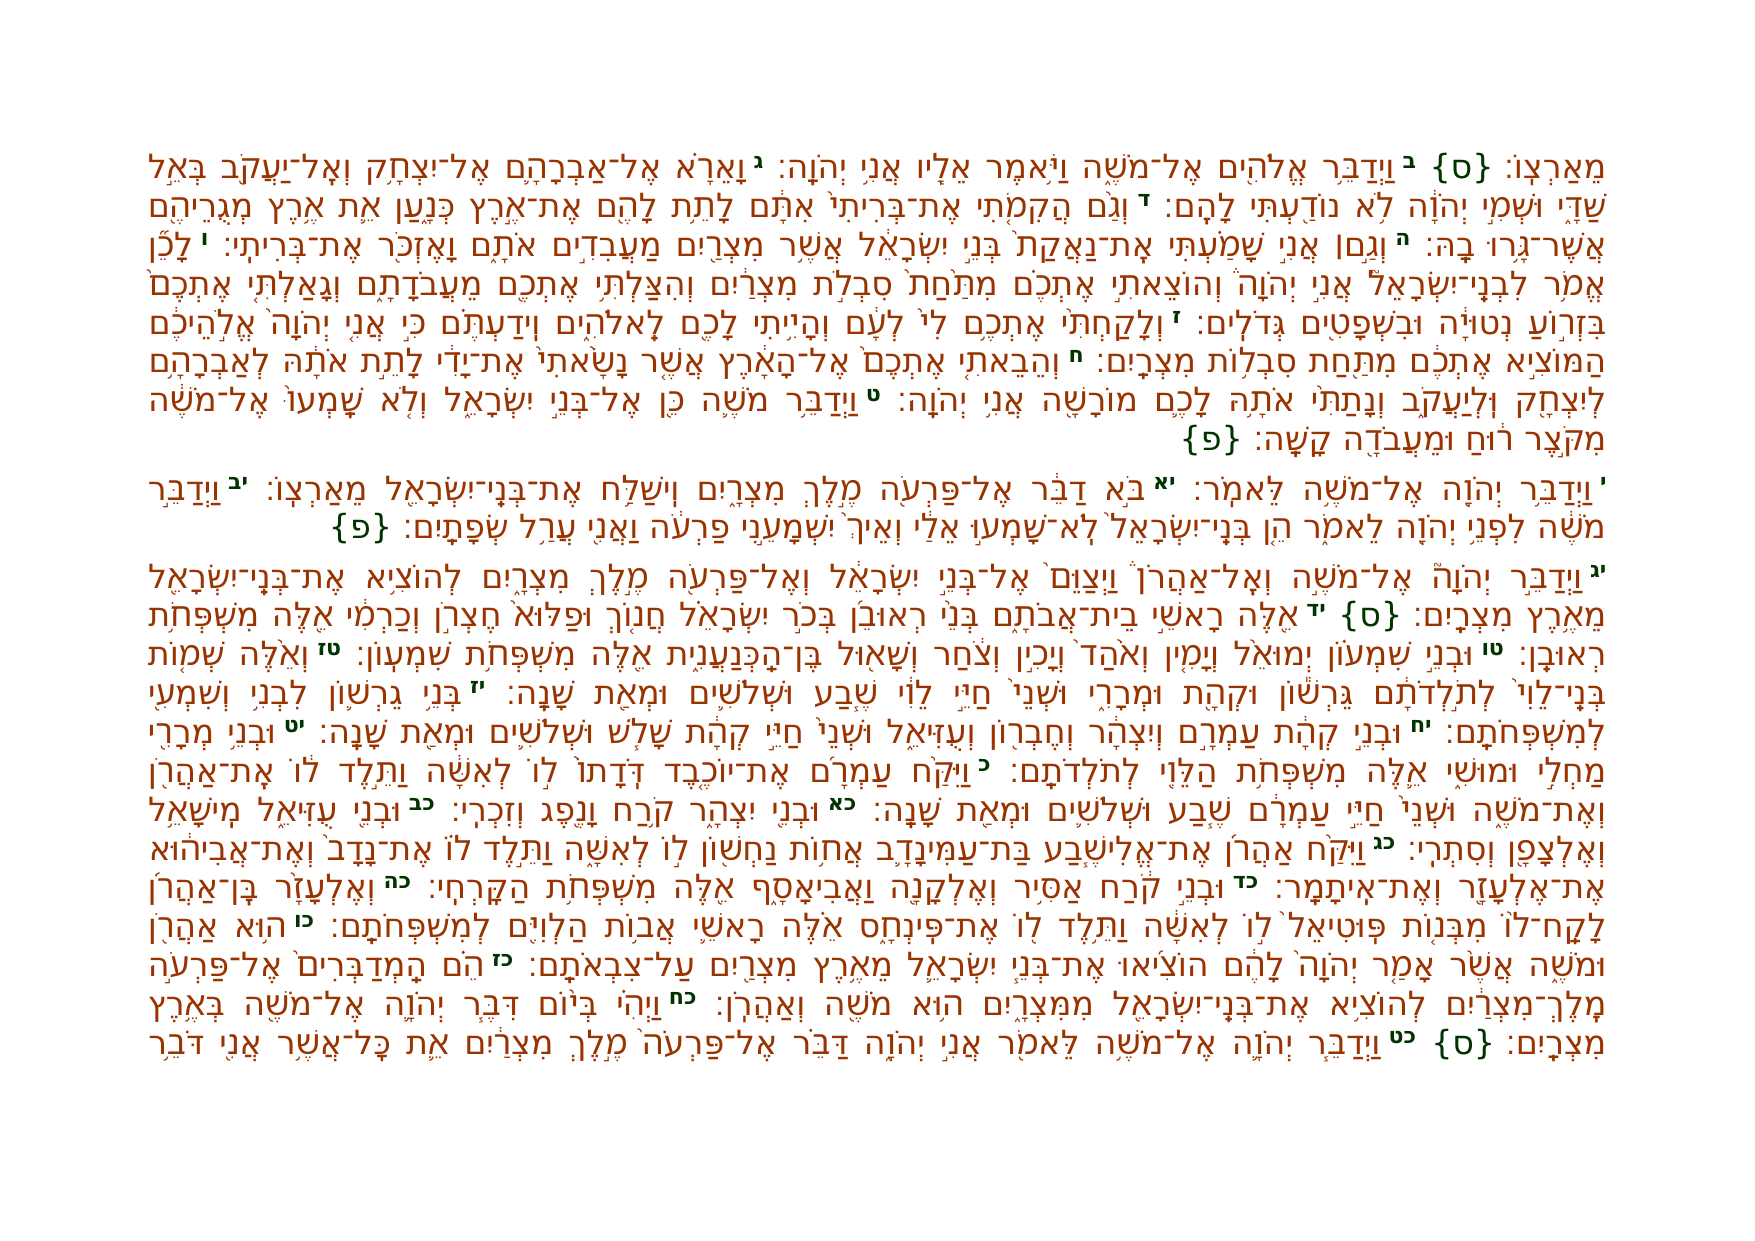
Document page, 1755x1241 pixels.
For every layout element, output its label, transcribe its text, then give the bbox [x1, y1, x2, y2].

text מֵאַרְצֽוֹ׃ {ס} ב וַיְדַבֵּ֥ר אֱלֹהִ֖ים אֶל־מֹשֶׁ֑ה וַיֹּ֥אמֶר אֵלָ֖יו אֲנִ֥י יְהֹוָֽה׃ ג וָאֵרָ֗א אֶל־אַבְרָהָ֛ם אֶל־יִצְחָ֥ק וְאֶֽל־יַעֲקֹ֖ב בְּאֵ֣ל שַׁדָּ֑י וּשְׁמִ֣י יְהֹוָ֔ה לֹ֥א נוֹדַ֖עְתִּי לָהֶֽם׃ ד וְגַ֨ם הֲקִמֹ֤תִי אֶת־בְּרִיתִי֙ אִתָּ֔ם לָתֵ֥ת לָהֶ֖ם אֶת־אֶ֣רֶץ כְּנָ֑עַן אֵ֛ת אֶ֥רֶץ מְגֻרֵיהֶ֖ם אֲשֶׁר־גָּ֥רוּ בָֽהּ׃ ה וְגַ֣ם׀ אֲנִ֣י שָׁמַ֗עְתִּי אֶֽת־נַאֲקַת֙ בְּנֵ֣י יִשְׂרָאֵ֔ל אֲשֶׁ֥ר מִצְרַ֖יִם מַעֲבִדִ֣ים אֹתָ֑ם וָאֶזְכֹּ֖ר אֶת־בְּרִיתִֽי׃ ו לָכֵ֞ן אֱמֹ֥ר לִבְנֵֽי־יִשְׂרָאֵל֮ אֲנִ֣י יְהֹוָה֒ וְהוֹצֵאתִ֣י אֶתְכֶ֗ם מִתַּ֙חַת֙ סִבְלֹ֣ת מִצְרַ֔יִם וְהִצַּלְתִּ֥י אֶתְכֶ֖ם מֵעֲבֹדָתָ֑ם וְגָאַלְתִּ֤י אֶתְכֶם֙ בִּזְר֣וֹעַ נְטוּיָ֔ה וּבִשְׁפָטִ֖ים גְּדֹלִֽים׃ ז וְלָקַחְתִּ֨י אֶתְכֶ֥ם לִי֙ לְעָ֔ם וְהָיִ֥יתִי לָכֶ֖ם לֵֽאלֹהִ֑ים וִֽידַעְתֶּ֗ם כִּ֣י אֲנִ֤י יְהֹוָה֙ אֱלֹ֣הֵיכֶ֔ם הַמּוֹצִ֣יא אֶתְכֶ֔ם מִתַּ֖חַת סִבְל֥וֹת מִצְרָֽיִם׃ ח וְהֵבֵאתִ֤י אֶתְכֶם֙ אֶל־הָאָ֔רֶץ אֲשֶׁ֤ר נָשָׂ֙אתִי֙ אֶת־יָדִ֔י לָתֵ֣ת אֹתָ֔הּ לְאַבְרָהָ֥ם לְיִצְחָ֖ק וּֽלְיַעֲקֹ֑ב וְנָתַתִּ֨י אֹתָ֥הּ לָכֶ֛ם מוֹרָשָׁ֖ה אֲנִ֥י יְהֹוָֽה׃ ט וַיְדַבֵּ֥ר מֹשֶׁ֛ה כֵּ֖ן אֶל־בְּנֵ֣י יִשְׂרָאֵ֑ל וְלֹ֤א שָֽׁמְעוּ֙ אֶל־מֹשֶׁ֔ה מִקֹּ֣צֶר ר֔וּחַ וּמֵעֲבֹדָ֖ה קָשָֽׁה׃ {פ} [148, 148, 1606, 458]
text יג וַיְדַבֵּ֣ר יְהֹוָה֮ אֶל־מֹשֶׁ֣ה וְאֶֽל־אַהֲרֹן֒ וַיְצַוֵּם֙ אֶל־בְּנֵ֣י יִשְׂרָאֵ֔ל וְאֶל־פַּרְעֹ֖ה מֶ֣לֶךְ מִצְרָ֑יִם לְהוֹצִ֥יא אֶת־בְּנֵֽי־יִשְׂרָאֵ֖ל מֵאֶ֥רֶץ מִצְרָֽיִם׃ {ס} יד אֵ֖לֶּה רָאשֵׁ֣י בֵית־אֲבֹתָ֑ם בְּנֵ֨י רְאוּבֵ֜ן בְּכֹ֣ר יִשְׂרָאֵ֗ל חֲנ֤וֹךְ וּפַלּוּא֙ חֶצְרֹ֣ן וְכַרְמִ֔י אֵ֖לֶּה מִשְׁפְּחֹ֥ת רְאוּבֵֽן׃ טו וּבְנֵ֣י שִׁמְע֗וֹן יְמוּאֵ֨ל וְיָמִ֤ין וְאֹ֙הַד֙ וְיָכִ֣ין וְצֹ֔חַר וְשָׁא֖וּל בֶּן־הַֽכְּנַעֲנִ֑ית אֵ֖לֶּה מִשְׁפְּחֹ֥ת שִׁמְעֽוֹן׃ טז וְאֵ֨לֶּה שְׁמ֤וֹת בְּנֵֽי־לֵוִי֙ לְתֹ֣לְדֹתָ֔ם גֵּרְשׁ֕וֹן וּקְהָ֖ת וּמְרָרִ֑י וּשְׁנֵי֙ חַיֵּ֣י לֵוִ֔י שֶׁ֧בַע וּשְׁלֹשִׁ֛ים וּמְאַ֖ת שָׁנָֽה׃ יז בְּנֵ֥י גֵרְשׁ֛וֹן לִבְנִ֥י וְשִׁמְעִ֖י לְמִשְׁפְּחֹתָֽם׃ יח וּבְנֵ֣י קְהָ֔ת עַמְרָ֣ם וְיִצְהָ֔ר וְחֶבְר֖וֹן וְעֻזִּיאֵ֑ל וּשְׁנֵי֙ חַיֵּ֣י קְהָ֔ת שָׁלֹ֧שׁ וּשְׁלֹשִׁ֛ים וּמְאַ֖ת שָׁנָֽה׃ יט וּבְנֵ֥י מְרָרִ֖י מַחְלִ֣י וּמוּשִׁ֑י אֵ֛לֶּה מִשְׁפְּחֹ֥ת הַלֵּוִ֖י לְתֹלְדֹתָֽם׃ כ וַיִּקַּ֨ח עַמְרָ֜ם אֶת־יוֹכֶ֤בֶד דֹּֽדָתוֹ֙ ל֣וֹ לְאִשָּׁ֔ה וַתֵּ֣לֶד ל֔וֹ אֶֽת־אַהֲרֹ֖ן וְאֶת־מֹשֶׁ֑ה וּשְׁנֵי֙ חַיֵּ֣י עַמְרָ֔ם שֶׁ֧בַע וּשְׁלֹשִׁ֛ים וּמְאַ֖ת שָׁנָֽה׃ כא וּבְנֵ֖י יִצְהָ֑ר קֹ֥רַח וָנֶ֖פֶג וְזִכְרִֽי׃ כב וּבְנֵ֖י עֻזִּיאֵ֑ל מִֽישָׁאֵ֥ל וְאֶלְצָפָ֖ן וְסִתְרִֽי׃ כג וַיִּקַּ֨ח אַהֲרֹ֜ן אֶת־אֱלִישֶׁ֧בַע בַּת־עַמִּינָדָ֛ב אֲח֥וֹת נַחְשׁ֖וֹן ל֣וֹ לְאִשָּׁ֑ה וַתֵּ֣לֶד ל֗וֹ אֶת־נָדָב֙ וְאֶת־אֲבִיה֔וּא אֶת־אֶלְעָזָ֖ר וְאֶת־אִֽיתָמָֽר׃ כד וּבְנֵ֣י קֹ֔רַח אַסִּ֥יר וְאֶלְקָנָ֖ה וַאֲבִיאָסָ֑ף אֵ֖לֶּה מִשְׁפְּחֹ֥ת הַקׇּרְחִֽי׃ כה וְאֶלְעָזָ֨ר בֶּֽן־אַהֲרֹ֜ן לָקַֽח־ל֨וֹ מִבְּנ֤וֹת פּֽוּטִיאֵל֙ ל֣וֹ לְאִשָּׁ֔ה וַתֵּ֥לֶד ל֖וֹ אֶת־פִּֽינְחָ֑ס אֵ֗לֶּה רָאשֵׁ֛י אֲב֥וֹת הַלְוִיִּ֖ם לְמִשְׁפְּחֹתָֽם׃ כו ה֥וּא אַהֲרֹ֖ן וּמֹשֶׁ֑ה אֲשֶׁ֨ר אָמַ֤ר יְהֹוָה֙ לָהֶ֔ם הוֹצִ֜יאוּ אֶת־בְּנֵ֧י יִשְׂרָאֵ֛ל מֵאֶ֥רֶץ מִצְרַ֖יִם עַל־צִבְאֹתָֽם׃ כז הֵ֗ם הַֽמְדַבְּרִים֙ אֶל־פַּרְעֹ֣ה מֶֽלֶךְ־מִצְרַ֔יִם לְהוֹצִ֥יא אֶת־בְּנֵֽי־יִשְׂרָאֵ֖ל מִמִּצְרָ֑יִם ה֥וּא מֹשֶׁ֖ה וְאַהֲרֹֽן׃ כח וַיְהִ֗י בְּי֨וֹם דִּבֶּ֧ר יְהֹוָ֛ה אֶל־מֹשֶׁ֖ה בְּאֶ֥רֶץ מִצְרָֽיִם׃ {ס} כט וַיְדַבֵּ֧ר יְהֹוָ֛ה אֶל־מֹשֶׁ֥ה לֵּאמֹ֖ר אֲנִ֣י יְהֹוָ֑ה דַּבֵּ֗ר אֶל־פַּרְעֹה֙ מֶ֣לֶךְ מִצְרַ֔יִם אֵ֛ת כׇּל־אֲשֶׁ֥ר אֲנִ֖י דֹּבֵ֥ר [148, 557, 1606, 1062]
text י וַיְדַבֵּ֥ר יְהֹוָ֖ה אֶל־מֹשֶׁ֥ה לֵּאמֹֽר׃ יא בֹּ֣א דַבֵּ֔ר אֶל־פַּרְעֹ֖ה מֶ֣לֶךְ מִצְרָ֑יִם וִֽישַׁלַּ֥ח אֶת־בְּנֵֽי־יִשְׂרָאֵ֖ל מֵאַרְצֽוֹ׃ יב וַיְדַבֵּ֣ר מֹשֶׁ֔ה לִפְנֵ֥י יְהֹוָ֖ה לֵאמֹ֑ר הֵ֤ן בְּנֵֽי־יִשְׂרָאֵל֙ לֹֽא־שָׁמְע֣וּ אֵלַ֔י וְאֵיךְ֙ יִשְׁמָעֵ֣נִי פַרְעֹ֔ה וַאֲנִ֖י עֲרַ֥ל שְׂפָתָֽיִם׃ {פ} [148, 469, 1606, 547]
